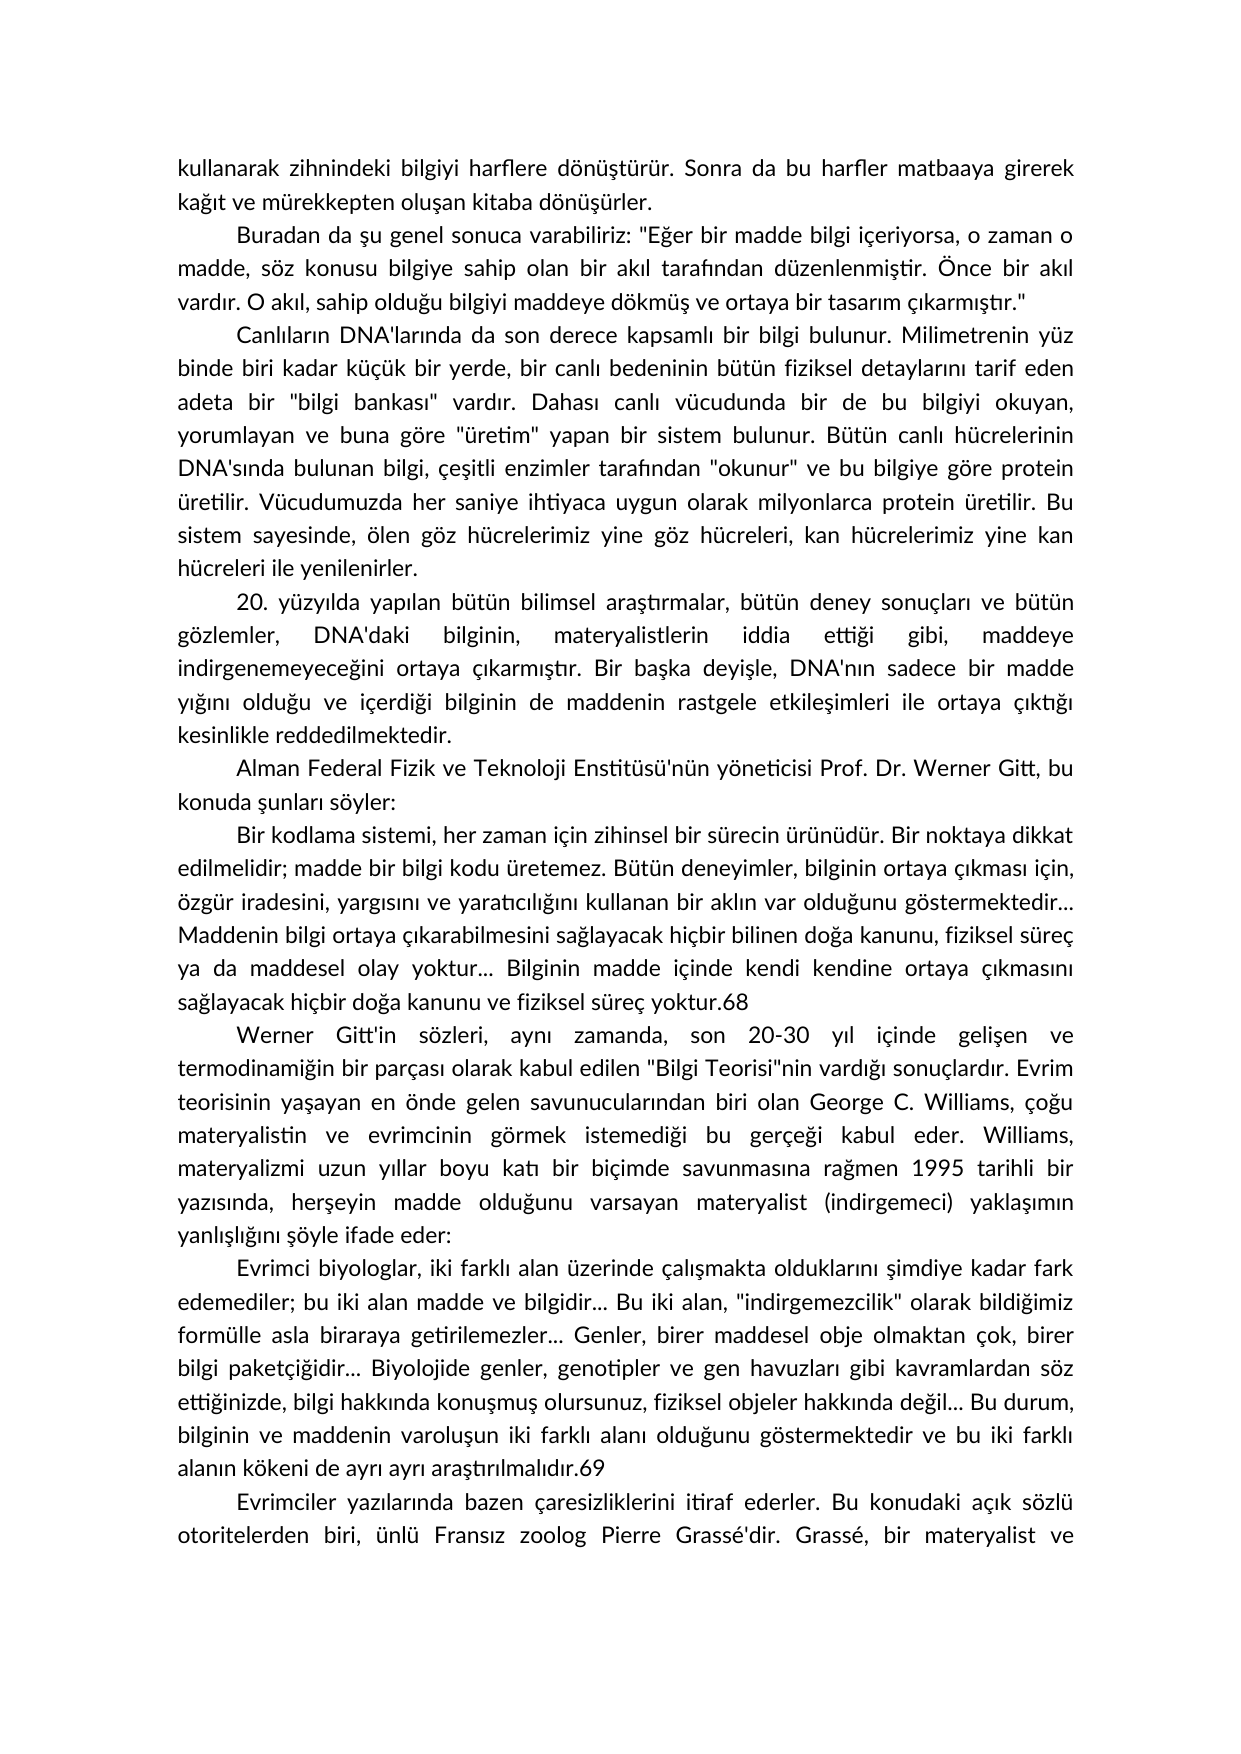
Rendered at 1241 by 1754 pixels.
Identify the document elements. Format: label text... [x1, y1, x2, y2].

text kullanarak zihnindeki bilgiyi harflere dönüştürür. Sonra da bu harfler matbaaya girerek kağıt ve mürekkepten oluşan kitaba dönüşürler. [177, 150, 1075, 217]
text Alman Federal Fizik ve Teknoloji Enstitüsü'nün yöneticisi Prof. Dr. Werner Gitt, bu konuda şunları söyler: [177, 750, 1075, 817]
text Bir kodlama sistemi, her zaman için zihinsel bir sürecin ürünüdür. Bir noktaya dikkat edilmelidir; madde bir bilgi kodu üretemez. Bütün deneyimler, bilginin ortaya çıkması için, özgür iradesini, yargısını ve yaratıcılığını kullanan bir aklın var olduğunu göstermektedir... Maddenin bilgi ortaya çıkarabilmesini sağlayacak hiçbir bilinen doğa kanunu, fiziksel süreç ya da maddesel olay yoktur... Bilginin madde içinde kendi kendine ortaya çıkmasını sağlayacak hiçbir doğa kanunu ve fiziksel süreç yoktur.68 [177, 817, 1075, 1017]
text Buradan da şu genel sonuca varabiliriz: "Eğer bir madde bilgi içeriyorsa, o zaman o madde, söz konusu bilgiye sahip olan bir akıl tarafından düzenlenmiştir. Önce bir akıl vardır. O akıl, sahip olduğu bilgiyi maddeye dökmüş ve ortaya bir tasarım çıkarmıştır." [177, 217, 1075, 317]
text Evrimciler yazılarında bazen çaresizliklerini itiraf ederler. Bu konudaki açık sözlü otoritelerden biri, ünlü Fransız zoolog Pierre Grassé'dir. Grassé, bir materyalist ve [177, 1483, 1075, 1550]
text Canlıların DNA'larında da son derece kapsamlı bir bilgi bulunur. Milimetrenin yüz binde biri kadar küçük bir yerde, bir canlı bedeninin bütün fiziksel detaylarını tarif eden adeta bir "bilgi bankası" vardır. Dahası canlı vücudunda bir de bu bilgiyi okuyan, yorumlayan ve buna göre "üretim" yapan bir sistem bulunur. Bütün canlı hücrelerinin DNA'sında bulunan bilgi, çeşitli enzimler tarafından "okunur" ve bu bilgiye göre protein üretilir. Vücudumuzda her saniye ihtiyaca uygun olarak milyonlarca protein üretilir. Bu sistem sayesinde, ölen göz hücrelerimiz yine göz hücreleri, kan hücrelerimiz yine kan hücreleri ile yenilenirler. [177, 317, 1075, 583]
text Evrimci biyologlar, iki farklı alan üzerinde çalışmakta olduklarını şimdiye kadar fark edemediler; bu iki alan madde ve bilgidir... Bu iki alan, "indirgemezcilik" olarak bildiğimiz formülle asla biraraya getirilemezler... Genler, birer maddesel obje olmaktan çok, birer bilgi paketçiğidir... Biyolojide genler, genotipler ve gen havuzları gibi kavramlardan söz ettiğinizde, bilgi hakkında konuşmuş olursunuz, fiziksel objeler hakkında değil... Bu durum, bilginin ve maddenin varoluşun iki farklı alanı olduğunu göstermektedir ve bu iki farklı alanın kökeni de ayrı ayrı araştırılmalıdır.69 [177, 1250, 1075, 1483]
text 20. yüzyılda yapılan bütün bilimsel araştırmalar, bütün deney sonuçları ve bütün gözlemler, DNA'daki bilginin, materyalistlerin iddia ettiği gibi, maddeye indirgenemeyeceğini ortaya çıkarmıştır. Bir başka deyişle, DNA'nın sadece bir madde yığını olduğu ve içerdiği bilginin de maddenin rastgele etkileşimleri ile ortaya çıktığı kesinlikle reddedilmektedir. [177, 583, 1075, 750]
text Werner Gitt'in sözleri, aynı zamanda, son 20-30 yıl içinde gelişen ve termodinamiğin bir parçası olarak kabul edilen "Bilgi Teorisi"nin vardığı sonuçlardır. Evrim teorisinin yaşayan en önde gelen savunucularından biri olan George C. Williams, çoğu materyalistin ve evrimcinin görmek istemediği bu gerçeği kabul eder. Williams, materyalizmi uzun yıllar boyu katı bir biçimde savunmasına rağmen 1995 tarihli bir yazısında, herşeyin madde olduğunu varsayan materyalist (indirgemeci) yaklaşımın yanlışlığını şöyle ifade eder: [177, 1017, 1075, 1250]
